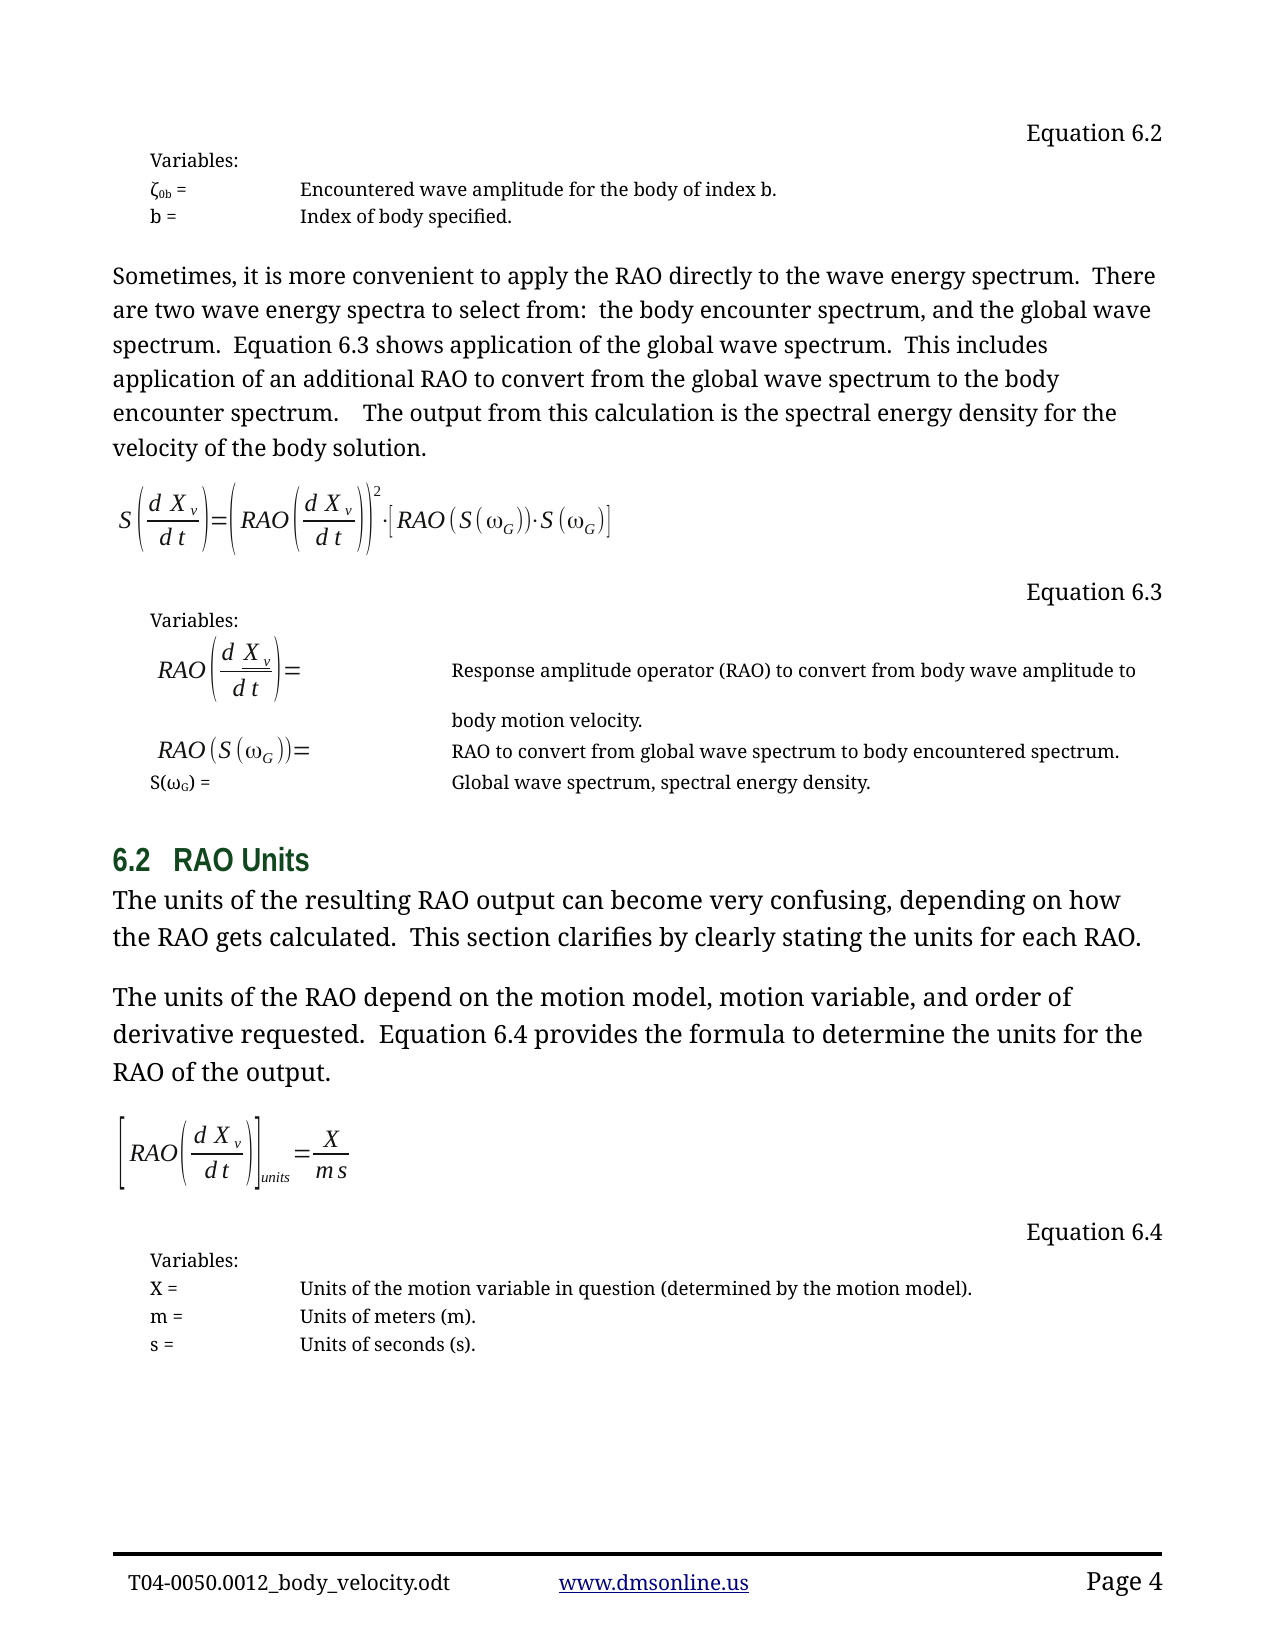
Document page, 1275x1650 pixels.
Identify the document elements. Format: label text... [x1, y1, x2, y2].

text Variables: [150, 148, 1162, 173]
text m = Units of meters (m). [150, 1303, 1162, 1329]
text Equation 6.3 [112, 576, 1162, 607]
text S(ωG) = Global wave spectrum, spectral energy density. [150, 769, 1162, 795]
text b = Index of body specified. [150, 204, 1162, 229]
text Response amplitude operator (RAO) to convert from body wave amplitude to body motion velocity. [150, 635, 1162, 732]
text Equation 6.4 [112, 1216, 1162, 1247]
text Variables: [150, 1247, 1162, 1273]
text RAO to convert from global wave spectrum to body encountered spectrum. [150, 735, 1162, 767]
text Variables: [150, 607, 1162, 632]
text s = Units of seconds (s). [150, 1332, 1162, 1357]
text The units of the RAO depend on the motion model, motion variable, and order of derivative requested. Equation 6.4 provides the formula to determine the units for the RAO of the output. [112, 979, 1162, 1088]
text Sometimes, it is more convenient to apply the RAO directly to the wave energy spectrum. There are two wave energy spectra to select from: the body encounter spectrum, and the global wave spectrum. Equation 6.3 shows application of the global wave spectrum. This includes application of an additional RAO to convert from the global wave spectrum to the body encounter spectrum. The output from this calculation is the spectral energy density for the velocity of the body solution. [112, 260, 1162, 463]
text The units of the resulting RAO output can become very confusing, depending on how the RAO gets calculated. This section clarifies by clearly stating the units for each RAO. [112, 882, 1162, 954]
text X = Units of the motion variable in question (determined by the motion model). [150, 1276, 1162, 1301]
text ζ0b = Encountered wave amplitude for the body of index b. [150, 176, 1162, 201]
text Equation 6.2 [112, 117, 1162, 148]
subtitle RAO Units [112, 840, 1162, 878]
